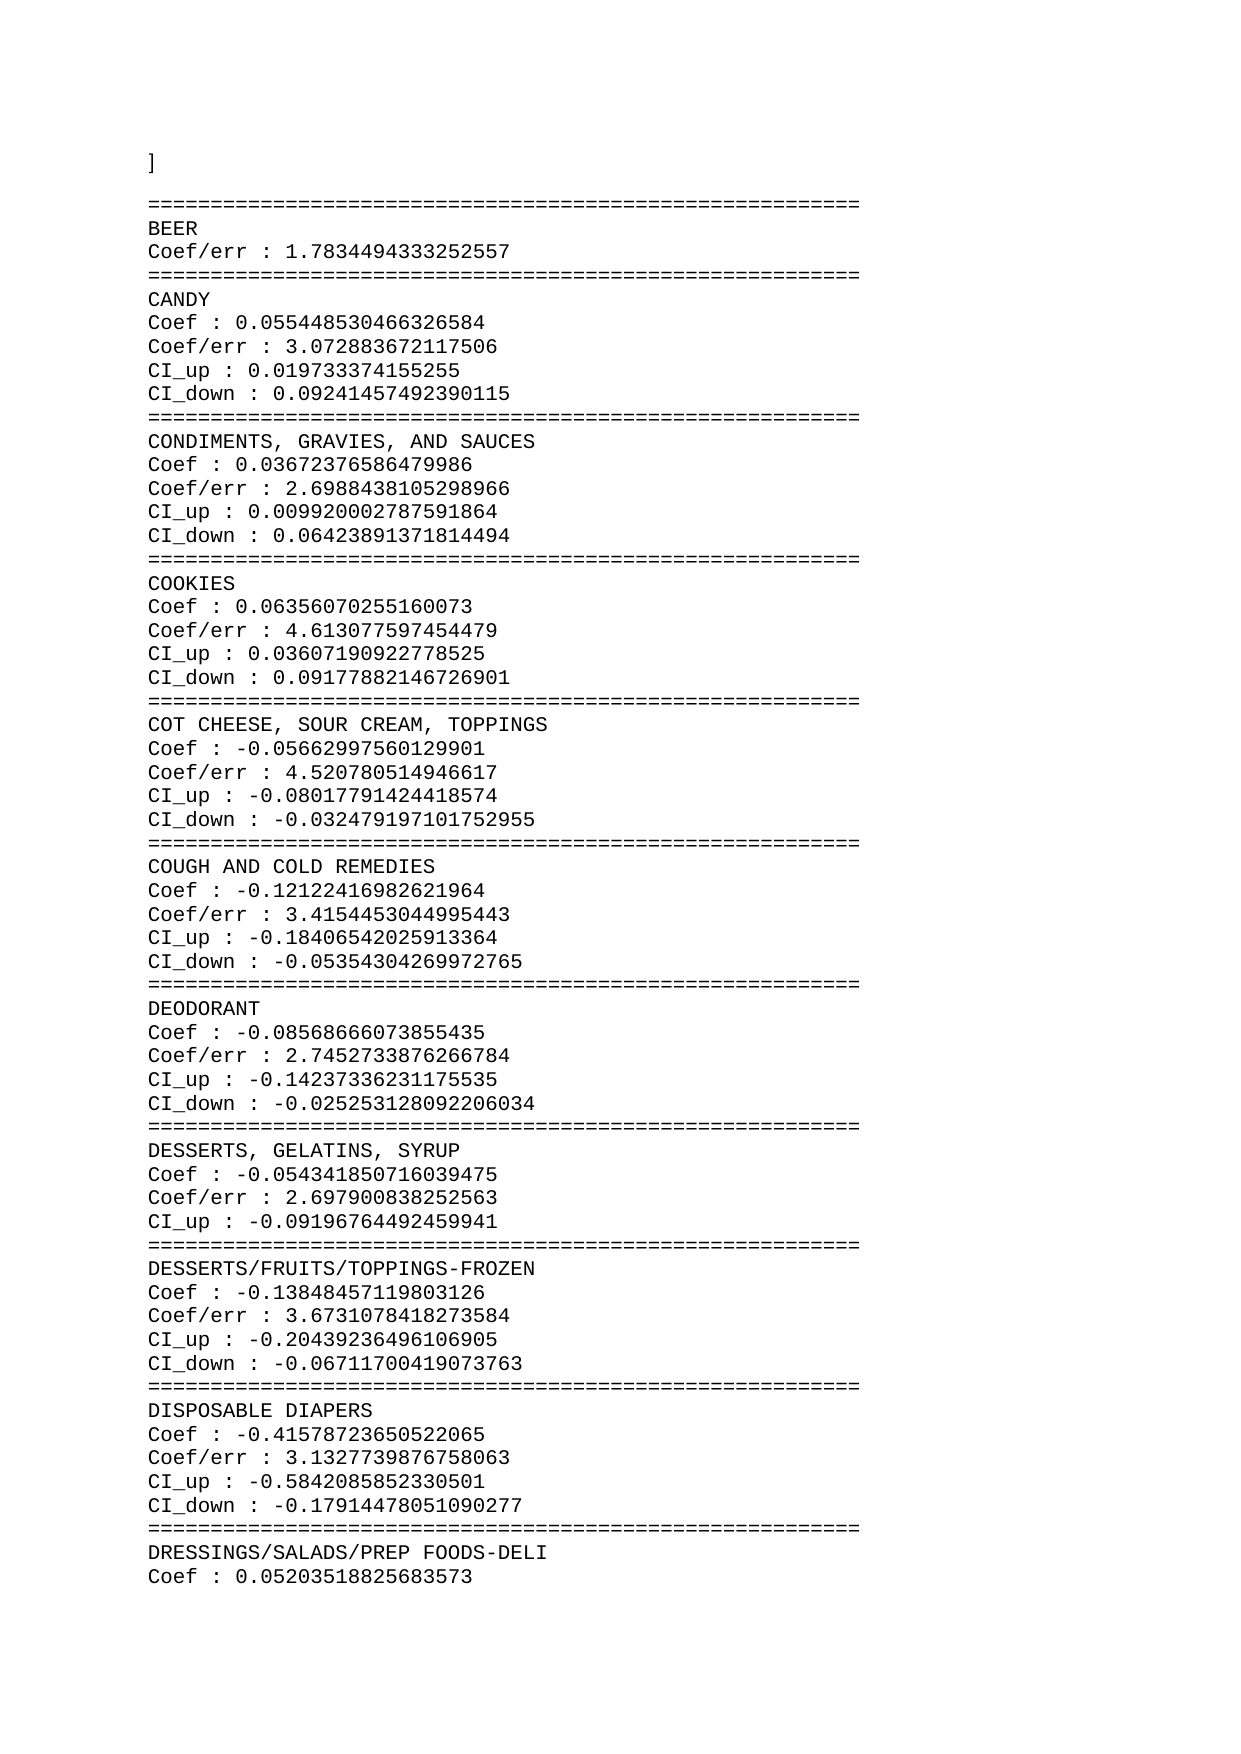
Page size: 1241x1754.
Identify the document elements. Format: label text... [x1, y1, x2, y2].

text Coef : 0.06356070255160073 [148, 596, 1093, 620]
text ========================================================= [148, 1234, 1093, 1258]
text DESSERTS, GELATINS, SYRUP [148, 1140, 1093, 1164]
text CI_down : -0.05354304269972765 [148, 951, 1093, 974]
text ========================================================= [148, 1376, 1093, 1400]
text Coef/err : 4.520780514946617 [148, 762, 1093, 785]
text CI_down : 0.09177882146726901 [148, 667, 1093, 691]
text CI_down : -0.025253128092206034 [148, 1093, 1093, 1116]
text COT CHEESE, SOUR CREAM, TOPPINGS [148, 714, 1093, 738]
text Coef/err : 2.6988438105298966 [148, 478, 1093, 502]
text Coef/err : 3.6731078418273584 [148, 1306, 1093, 1329]
text Coef : 0.05203518825683573 [148, 1566, 1093, 1589]
text CI_down : 0.06423891371814494 [148, 525, 1093, 549]
text CI_up : 0.03607190922778525 [148, 643, 1093, 667]
text Coef/err : 2.697900838252563 [148, 1187, 1093, 1211]
text ========================================================= [148, 1116, 1093, 1140]
text DRESSINGS/SALADS/PREP FOODS-DELI [148, 1542, 1093, 1566]
text ========================================================= [148, 407, 1093, 431]
text ========================================================= [148, 265, 1093, 289]
text Coef : 0.055448530466326584 [148, 312, 1093, 336]
text ========================================================= [148, 691, 1093, 714]
text CI_down : 0.09241457492390115 [148, 383, 1093, 407]
text CI_up : -0.09196764492459941 [148, 1211, 1093, 1234]
text Coef/err : 3.072883672117506 [148, 336, 1093, 360]
text Coef : -0.12122416982621964 [148, 880, 1093, 903]
text CI_up : -0.14237336231175535 [148, 1069, 1093, 1093]
text Coef : -0.054341850716039475 [148, 1164, 1093, 1187]
text CONDIMENTS, GRAVIES, AND SAUCES [148, 431, 1093, 454]
text Coef : -0.13848457119803126 [148, 1282, 1093, 1306]
text BEER [148, 218, 1093, 241]
text CI_down : -0.17914478051090277 [148, 1495, 1093, 1518]
text CI_down : -0.032479197101752955 [148, 809, 1093, 833]
text CI_down : -0.06711700419073763 [148, 1353, 1093, 1376]
text COOKIES [148, 572, 1093, 596]
text ========================================================= [148, 549, 1093, 572]
text ========================================================= [148, 974, 1093, 998]
text CI_up : -0.20439236496106905 [148, 1329, 1093, 1353]
text Coef : -0.08568666073855435 [148, 1022, 1093, 1045]
text ========================================================= [148, 833, 1093, 856]
text Coef/err : 2.7452733876266784 [148, 1045, 1093, 1069]
text DEODORANT [148, 998, 1093, 1022]
text Coef/err : 1.7834494333252557 [148, 241, 1093, 265]
text CANDY [148, 289, 1093, 312]
text CI_up : 0.019733374155255 [148, 360, 1093, 383]
text Coef/err : 3.4154453044995443 [148, 903, 1093, 927]
text DISPOSABLE DIAPERS [148, 1400, 1093, 1424]
text Coef : -0.41578723650522065 [148, 1424, 1093, 1447]
text ========================================================= [148, 1518, 1093, 1542]
text ] [148, 148, 1093, 176]
text Coef/err : 4.613077597454479 [148, 620, 1093, 643]
text ========================================================= [148, 194, 1093, 218]
text CI_up : 0.009920002787591864 [148, 502, 1093, 525]
text DESSERTS/FRUITS/TOPPINGS-FROZEN [148, 1258, 1093, 1282]
text Coef : 0.03672376586479986 [148, 454, 1093, 478]
text COUGH AND COLD REMEDIES [148, 856, 1093, 880]
text CI_up : -0.08017791424418574 [148, 785, 1093, 809]
text Coef : -0.05662997560129901 [148, 738, 1093, 762]
text CI_up : -0.5842085852330501 [148, 1471, 1093, 1495]
text Coef/err : 3.1327739876758063 [148, 1447, 1093, 1471]
text CI_up : -0.18406542025913364 [148, 927, 1093, 951]
